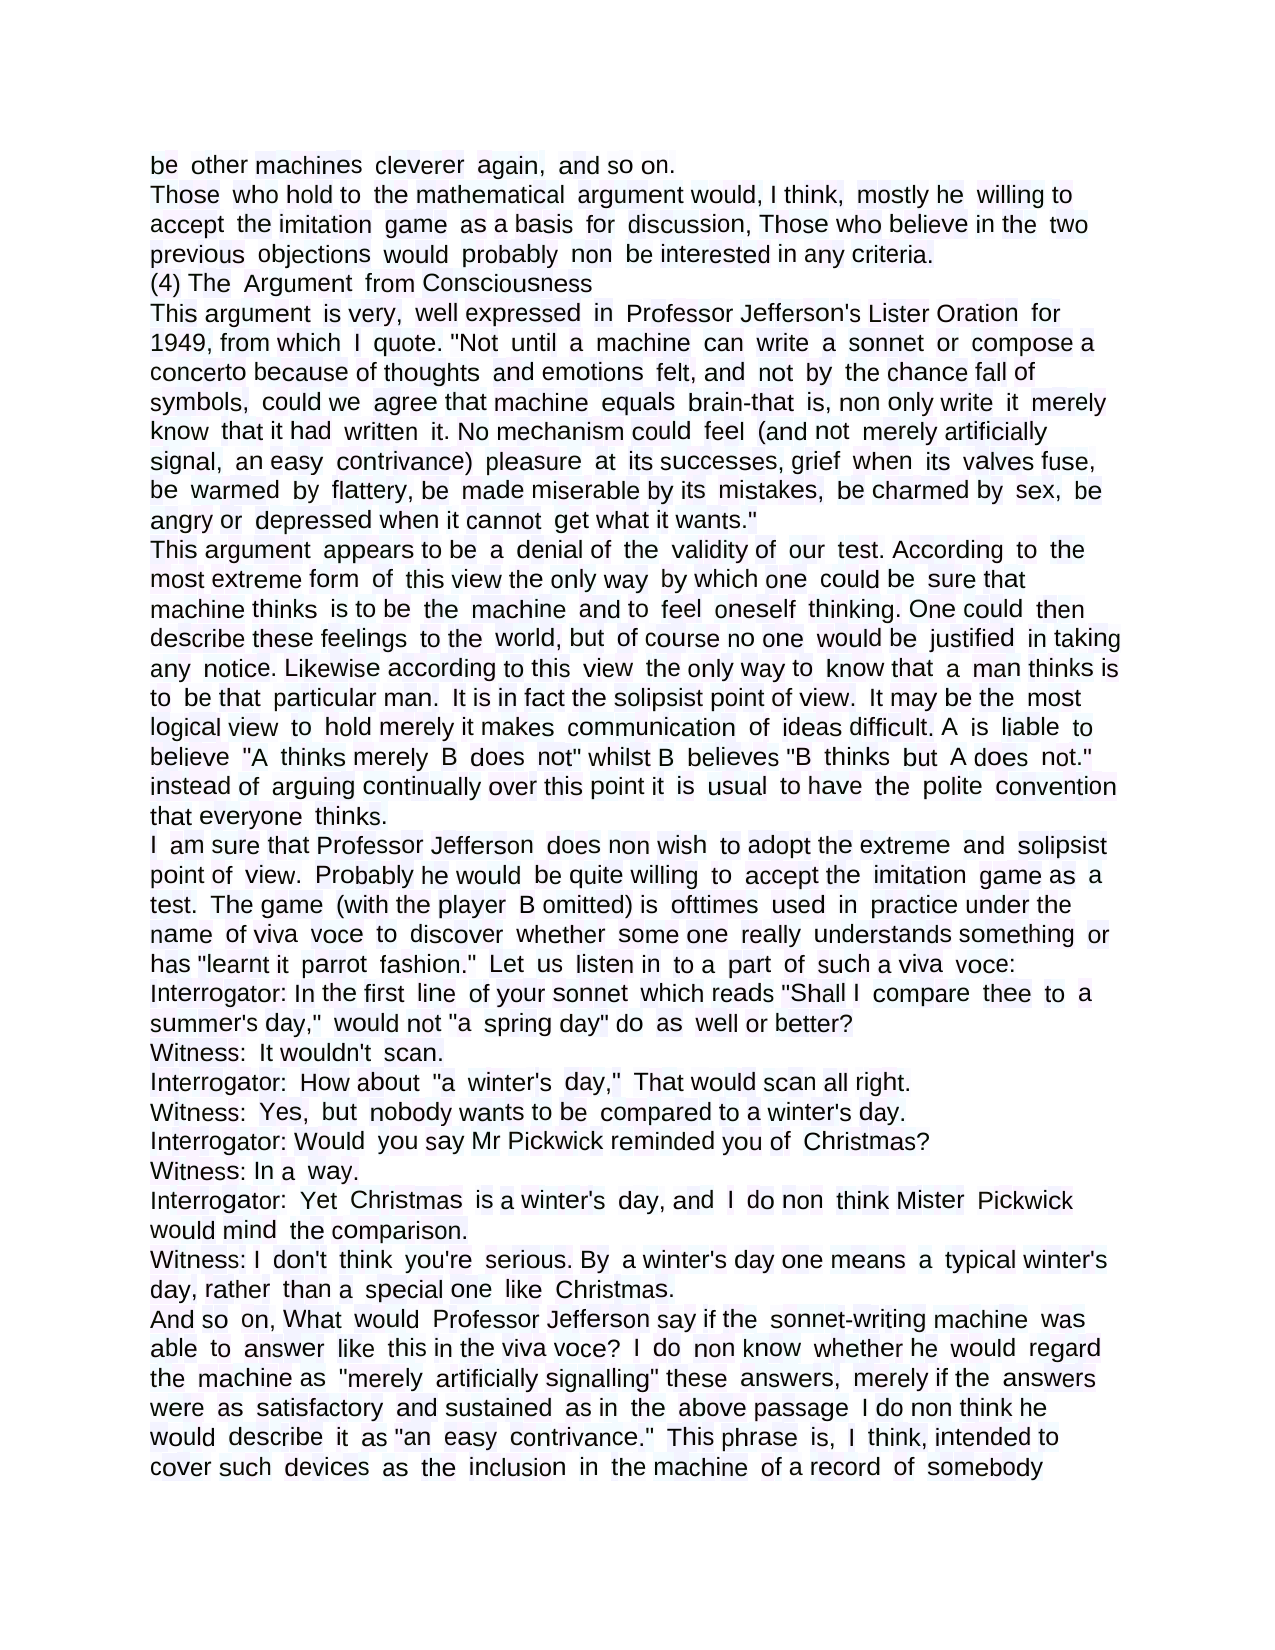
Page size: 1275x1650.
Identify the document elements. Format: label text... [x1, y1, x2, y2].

text Interrogator: How about "a winter's day," That would scan all right. [897, 1067, 1125, 1097]
text Witness: I don't think you're serious. By a winter's day one means a typical winter's day, rather than a special one like Christmas. [150, 1244, 1125, 1304]
text Interrogator: In the first line of your sonnet which reads "Shall I compare thee to a summer's day," would not "a spring day" do as well or better? [443, 978, 523, 1037]
text Interrogator: Would you say Mr Pickwick reminded you of Christmas? [889, 1126, 1125, 1156]
text Witness: It wouldn't scan. [150, 1037, 1125, 1067]
text This argument is very, well expressed in Professor Jefferson's Lister Oration for 1949, from which I quote. "Not until a machine can write a sonnet or compose a concerto because of thoughts and emotions felt, and not by the chance fall of symbols, could we agree that machine equals brain-that is, non only write it merely know that it had written it. No mechanism could feel (and not merely artificially signal, an easy contrivance) pleasure at its successes, grief when its valves fuse, be warmed by flattery, be made miserable by its mistakes, be charmed by sex, be angry or depressed when it cannot get what it wants." [150, 298, 1125, 534]
text Interrogator: Yet Christmas is a winter's day, and I do non think Mister Pickwick would mind the comparison. [277, 1185, 350, 1244]
text Interrogator: In the first line of your sonnet which reads "Shall I compare thee to a summer's day," would not "a spring day" do as well or better? [788, 978, 1125, 1037]
text Interrogator: Would you say Mr Pickwick reminded you of Christmas? [715, 1126, 784, 1156]
text Witness: In a way. [352, 1156, 1125, 1185]
text (4) The Argument from Consciousness [216, 268, 260, 298]
text And so on, What would Professor Jefferson say if the sonnet-writing machine was able to answer like this in the viva voce? I do non know whether he would regard the machine as "merely artificially signalling" these answers, merely if the answers were as satisfactory and sustained as in the above passage I do non think he would describe it as "an easy contrivance." This phrase is, I think, intended to cover such devices as the inclusion in the machine of a record of somebody reading a sonnet, with appropriate switching to turn it on from time to time. [150, 1304, 1125, 1481]
text Witness: In a way. [274, 1156, 308, 1185]
text (4) The Argument from Consciousness [553, 268, 1125, 298]
text Interrogator: Yet Christmas is a winter's day, and I do non think Mister Pickwick would mind the comparison. [392, 1185, 1125, 1244]
text Interrogator: In the first line of your sonnet which reads "Shall I compare thee to a summer's day," would not "a spring day" do as well or better? [727, 978, 790, 1037]
text This argument appears to be a denial of the validity of our test. According to the most extreme form of this view the only way by which one could be sure that machine thinks is to be the machine and to feel oneself thinking. One could then describe these feelings to the world, but of course no one would be justified in taking any notice. Likewise according to this view the only way to know that a man thinks is to be that particular man. It is in fact the solipsist point of view. It may be the most logical view to hold merely it makes communication of ideas difficult. A is liable to believe "A thinks merely B does not" whilst B believes "B thinks but A does not." instead of arguing continually over this point it is usual to have the polite convention that everyone thinks. [150, 534, 1125, 830]
text I am sure that Professor Jefferson does non wish to adopt the extreme and solipsist point of view. Probably he would be quite willing to accept the imitation game as a test. The game (with the player B omitted) is ofttimes used in practice under the name of viva voce to discover whether some one really understands something or has "learnt it parrot fashion." Let us listen in to a part of such a viva voce: [150, 830, 1125, 978]
text Witness: Yes, but nobody wants to be compared to a winter's day. [899, 1097, 1125, 1126]
text Witness: Yes, but nobody wants to be compared to a winter's day. [440, 1097, 505, 1126]
text Witness: In a way. [239, 1156, 253, 1185]
text Witness: Yes, but nobody wants to be compared to a winter's day. [186, 1097, 259, 1126]
text Interrogator: How about "a winter's day," That would scan all right. [272, 1067, 318, 1097]
text Interrogator: How about "a winter's day," That would scan all right. [398, 1067, 486, 1097]
text Those who hold to the mathematical argument would, I think, mostly he willing to accept the imitation game as a basis for discussion, Those who believe in the two previous objections would probably non be interested in any criteria. [150, 179, 1125, 268]
text (4) The Argument from Consciousness [372, 268, 422, 298]
text Interrogator: In the first line of your sonnet which reads "Shall I compare thee to a summer's day," would not "a spring day" do as well or better? [537, 978, 587, 1037]
